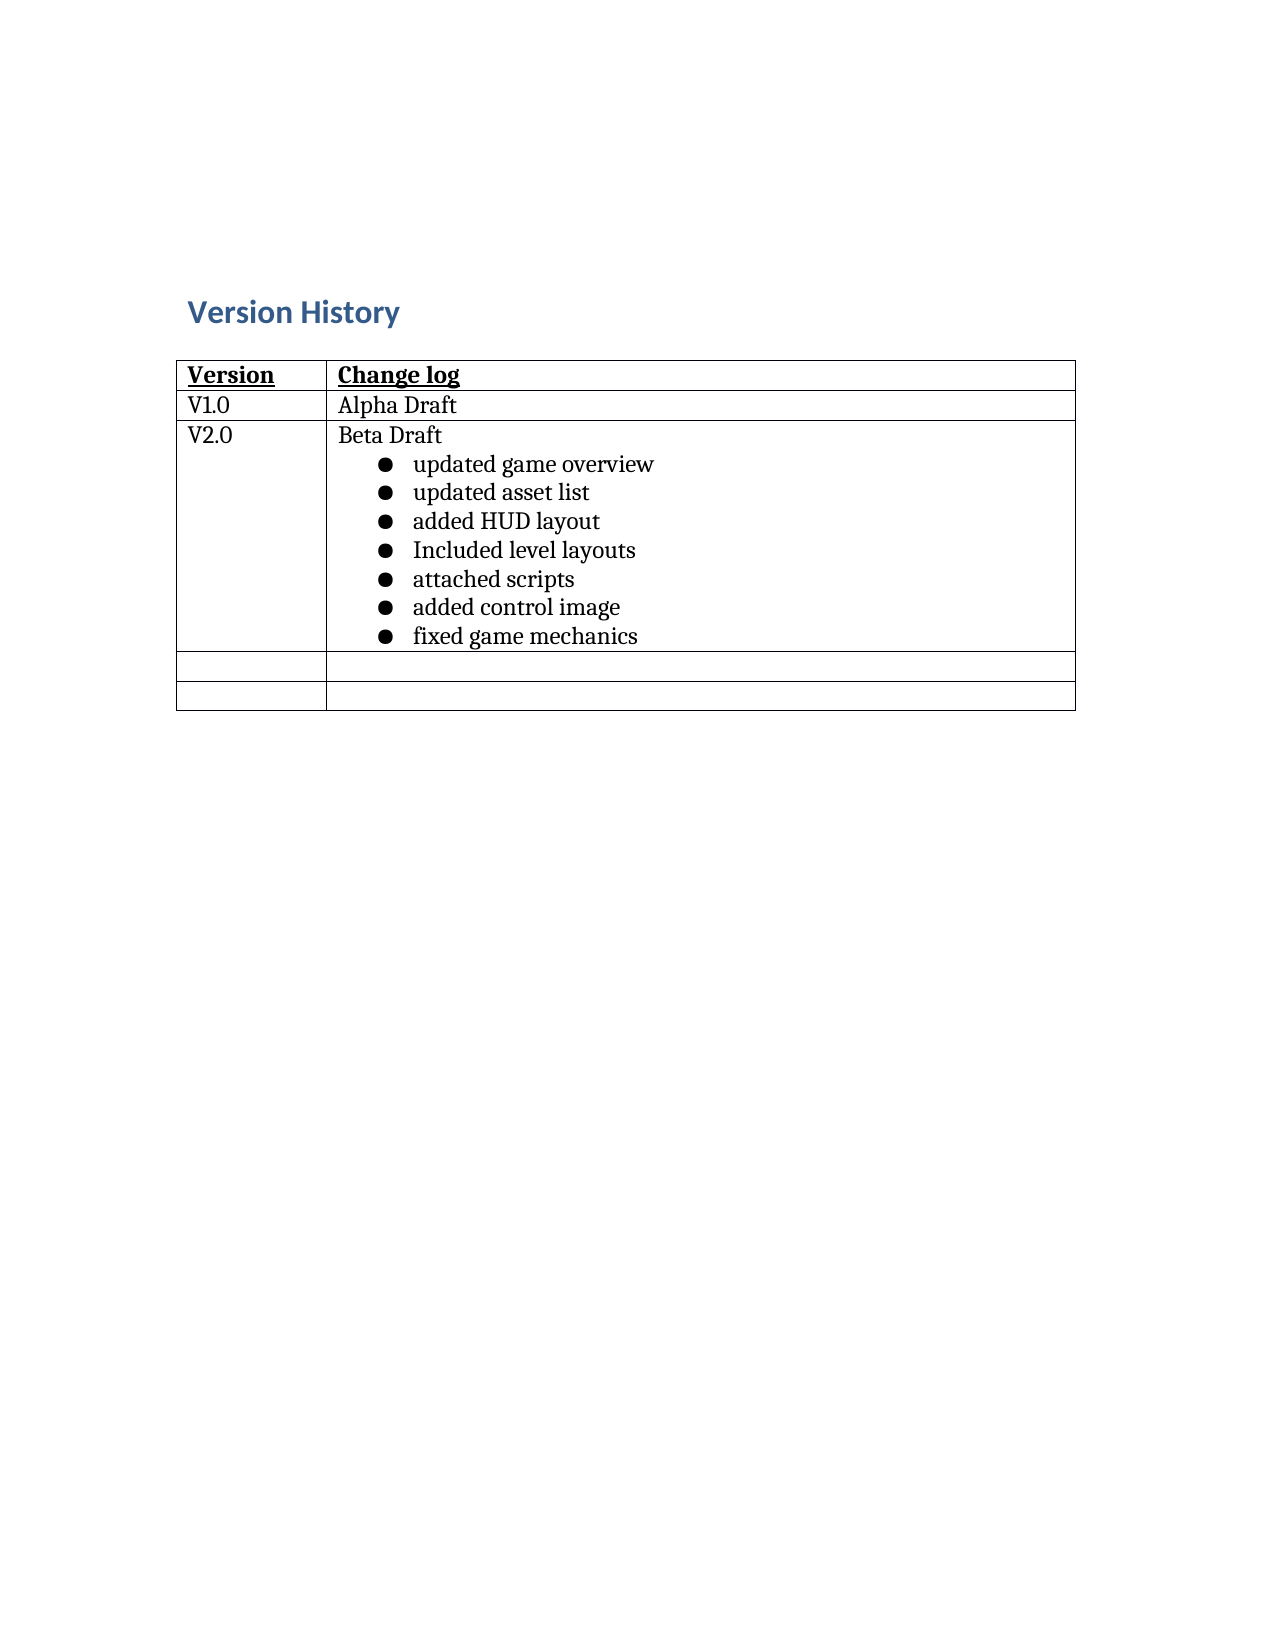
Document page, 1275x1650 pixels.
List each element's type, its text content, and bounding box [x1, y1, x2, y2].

subtitle Version History [187, 291, 1087, 331]
table_cell [327, 682, 1075, 710]
table_cell [177, 652, 326, 681]
table_cell V1.0 [177, 391, 326, 420]
table_header Change log [327, 361, 1075, 390]
table_cell Alpha Draft [327, 391, 1075, 420]
table_header Version [177, 361, 326, 390]
table_cell [177, 682, 326, 710]
table_cell [327, 652, 1075, 681]
table_cell V2.0 [177, 421, 326, 651]
table_cell Beta Draft updated game overview updated asset list added HUD layout Included level layouts attached scripts added control image fixed game mechanics [327, 421, 1075, 651]
